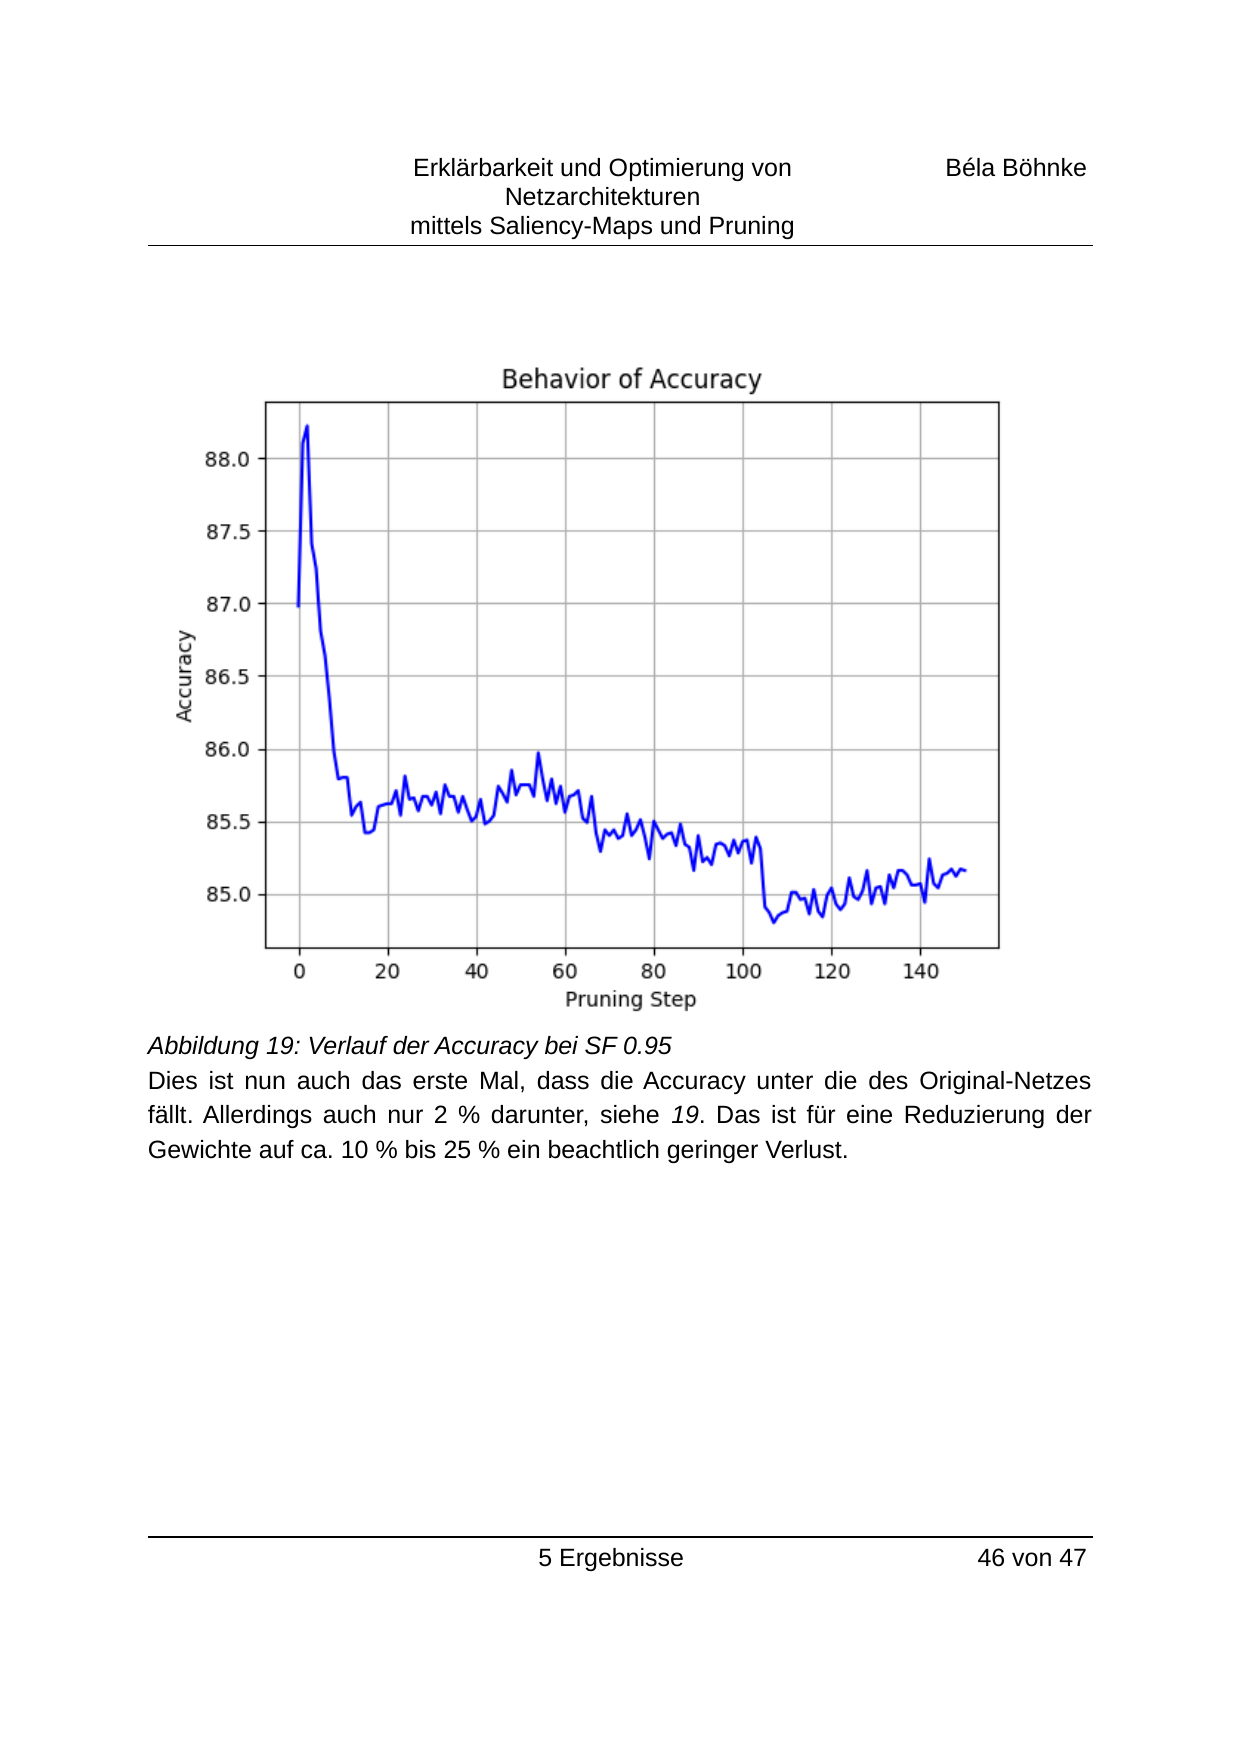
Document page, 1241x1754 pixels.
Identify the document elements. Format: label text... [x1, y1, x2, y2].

text Dies ist nun auch das erste Mal, dass die Accuracy unter die des Original-Netzes fällt. Allerdings auch nur 2 % darunter, siehe Abbildung 19. Das ist für eine Reduzierung der Gewichte auf ca. 10 % bis 25 % ein beachtlich geringer Verlust. [148, 304, 1093, 317]
picture [147, 317, 1093, 1026]
text Dies ist nun auch das erste Mal, dass die Accuracy unter die des Original-Netzes fällt. Allerdings auch nur 2 % darunter, siehe Abbildung 19. Das ist für eine Reduzierung der Gewichte auf ca. 10 % bis 25 % ein beachtlich geringer Verlust. [148, 1060, 1093, 1163]
text Abbildung 19: Verlauf der Accuracy bei SF 0.95 [148, 1026, 1093, 1060]
